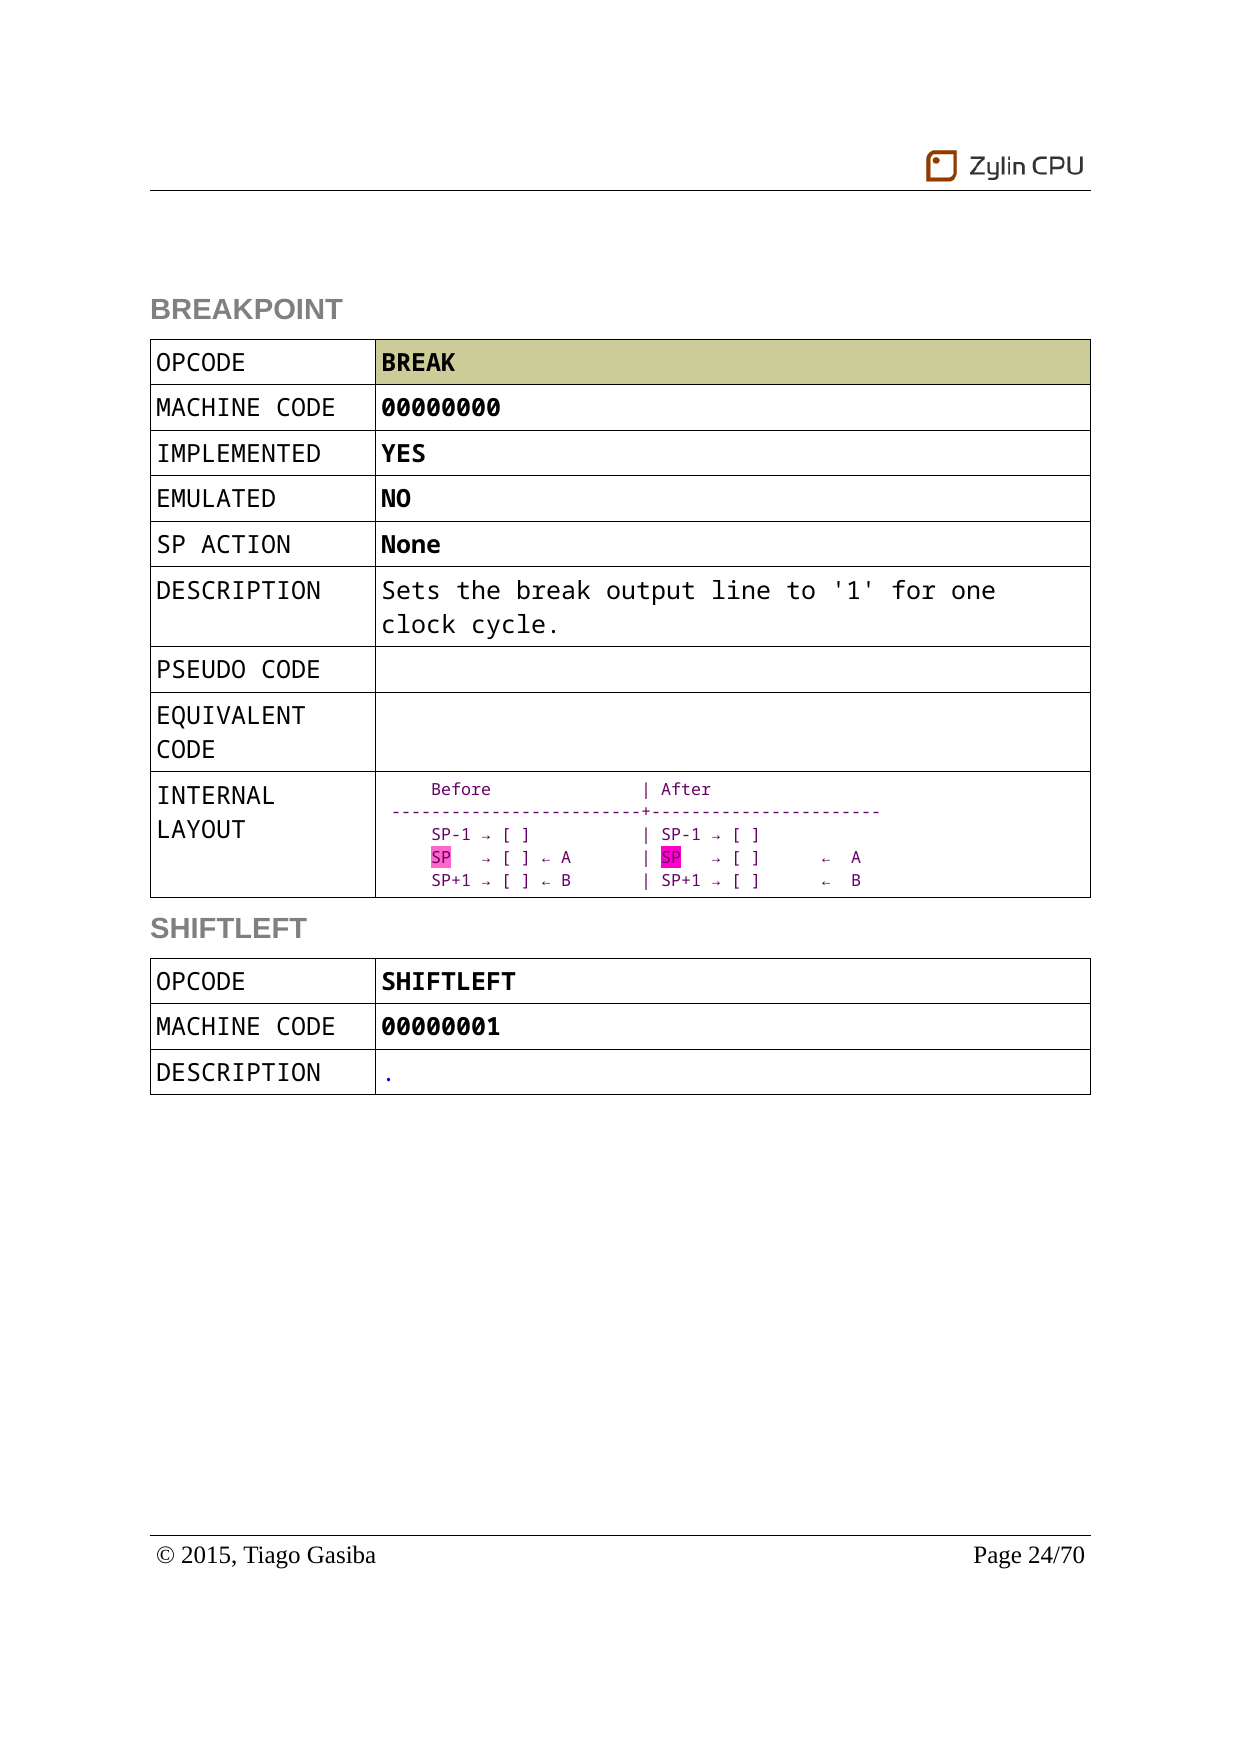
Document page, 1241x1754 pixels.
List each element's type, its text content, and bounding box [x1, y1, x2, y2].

table_header BREAK [376, 340, 1090, 384]
table_cell MACHINE CODE [151, 385, 375, 430]
table_cell . [376, 1050, 1090, 1094]
table_cell IMPLEMENTED [151, 431, 375, 475]
picture [922, 148, 1151, 185]
table_header SHIFTLEFT [376, 959, 1090, 1003]
table_cell Sets the break output line to '1' for one clock cycle. [376, 567, 1090, 646]
table_cell Before | After -------------------------+----------------------- SP-1 → [ ] | SP-1 → [ ] SP → [ ] ← A | SP → [ ] ← A SP+1 → [ ] ← B | SP+1 → [ ] ← B [376, 772, 1090, 897]
table_cell YES [376, 431, 1090, 475]
subtitle SHIFTLEFT [150, 911, 1091, 945]
table_cell NO [376, 476, 1090, 521]
table_cell SP ACTION [151, 522, 375, 566]
table_cell DESCRIPTION [151, 1050, 375, 1094]
table_cell 00000000 [376, 385, 1090, 430]
table_cell MACHINE CODE [151, 1004, 375, 1049]
table_header OPCODE [151, 340, 375, 384]
table_cell None [376, 522, 1090, 566]
table_cell [376, 647, 1090, 692]
table_cell EMULATED [151, 476, 375, 521]
subtitle BREAKPOINT [150, 292, 1091, 326]
table_cell 00000001 [376, 1004, 1090, 1049]
table_cell DESCRIPTION [151, 567, 375, 646]
table_cell PSEUDO CODE [151, 647, 375, 692]
table_cell INTERNAL LAYOUT [151, 772, 375, 897]
table_cell [376, 693, 1090, 771]
table_header OPCODE [151, 959, 375, 1003]
table_cell EQUIVALENT CODE [151, 693, 375, 771]
